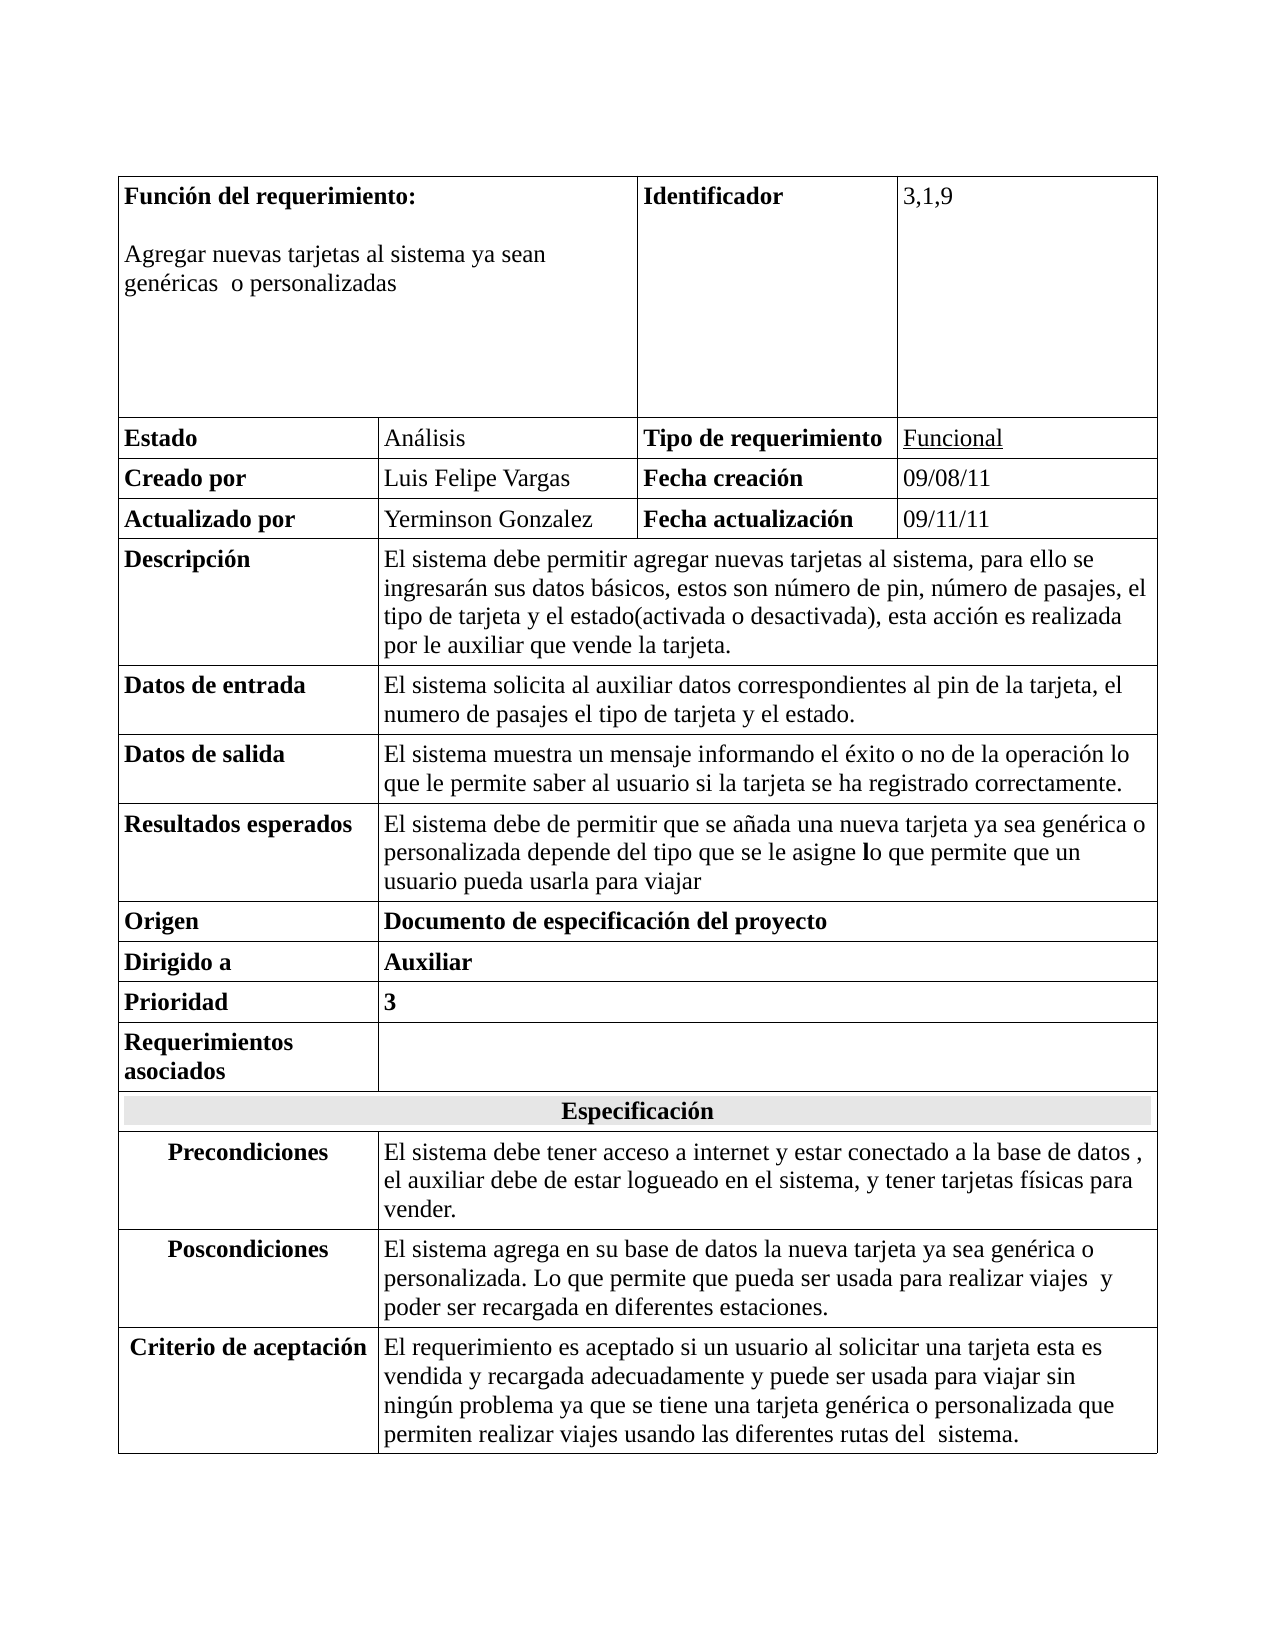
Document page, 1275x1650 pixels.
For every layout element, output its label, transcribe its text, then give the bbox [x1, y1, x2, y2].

table_cell 3 [379, 982, 1157, 1022]
table_cell Criterio de aceptación [119, 1328, 378, 1453]
table_cell El sistema solicita al auxiliar datos correspondientes al pin de la tarjeta, el numero de pasajes el tipo de tarjeta y el estado. [379, 666, 1157, 734]
table_cell El requerimiento es aceptado si un usuario al solicitar una tarjeta esta es vendida y recargada adecuadamente y puede ser usada para viajar sin ningún problema ya que se tiene una tarjeta genérica o personalizada que permiten realizar viajes usando las diferentes rutas del sistema. [379, 1328, 1157, 1453]
table_cell Especificación [119, 1092, 1157, 1131]
table_cell Precondiciones [119, 1132, 378, 1229]
table_cell Estado [119, 418, 378, 457]
table_cell El sistema agrega en su base de datos la nueva tarjeta ya sea genérica o personalizada. Lo que permite que pueda ser usada para realizar viajes y poder ser recargada en diferentes estaciones. [379, 1230, 1157, 1327]
table_header Identificador [638, 177, 897, 417]
table_cell Tipo de requerimiento [638, 418, 897, 457]
table_cell Datos de salida [119, 735, 378, 803]
table_header 3,1,9 [898, 177, 1157, 417]
table_cell [379, 1023, 1157, 1091]
table_cell Resultados esperados [119, 804, 378, 901]
table_cell Poscondiciones [119, 1230, 378, 1327]
table_cell Fecha creación [638, 459, 897, 498]
table_header Función del requerimiento: Agregar nuevas tarjetas al sistema ya sean genéricas o personalizadas [119, 177, 637, 417]
table_cell Actualizado por [119, 499, 378, 538]
table_cell Origen [119, 902, 378, 941]
table_cell Creado por [119, 459, 378, 498]
table_cell Dirigido a [119, 942, 378, 981]
table_cell Auxiliar [379, 942, 1157, 981]
table_cell Datos de entrada [119, 666, 378, 734]
table_cell El sistema muestra un mensaje informando el éxito o no de la operación lo que le permite saber al usuario si la tarjeta se ha registrado correctamente. [379, 735, 1157, 803]
table_cell Prioridad [119, 982, 378, 1022]
table_cell Yerminson Gonzalez [379, 499, 637, 538]
table_cell Funcional [898, 418, 1157, 457]
table_cell Luis Felipe Vargas [379, 459, 637, 498]
table_cell Fecha actualización [638, 499, 897, 538]
table_cell Documento de especificación del proyecto [379, 902, 1157, 941]
table_cell 08/09/11 [898, 459, 1157, 498]
table_cell Descripción [119, 539, 378, 665]
table_cell Análisis [379, 418, 637, 457]
table_cell El sistema debe permitir agregar nuevas tarjetas al sistema, para ello se ingresarán sus datos básicos, estos son número de pin, número de pasajes, el tipo de tarjeta y el estado(activada o desactivada), esta acción es realizada por le auxiliar que vende la tarjeta. [379, 539, 1157, 665]
table_cell El sistema debe de permitir que se añada una nueva tarjeta ya sea genérica o personalizada depende del tipo que se le asigne lo que permite que un usuario pueda usarla para viajar [379, 804, 1157, 901]
table_cell Requerimientos asociados [119, 1023, 378, 1091]
table_cell El sistema debe tener acceso a internet y estar conectado a la base de datos , el auxiliar debe de estar logueado en el sistema, y tener tarjetas físicas para vender. [379, 1132, 1157, 1229]
table_cell 11/09/11 [898, 499, 1157, 538]
